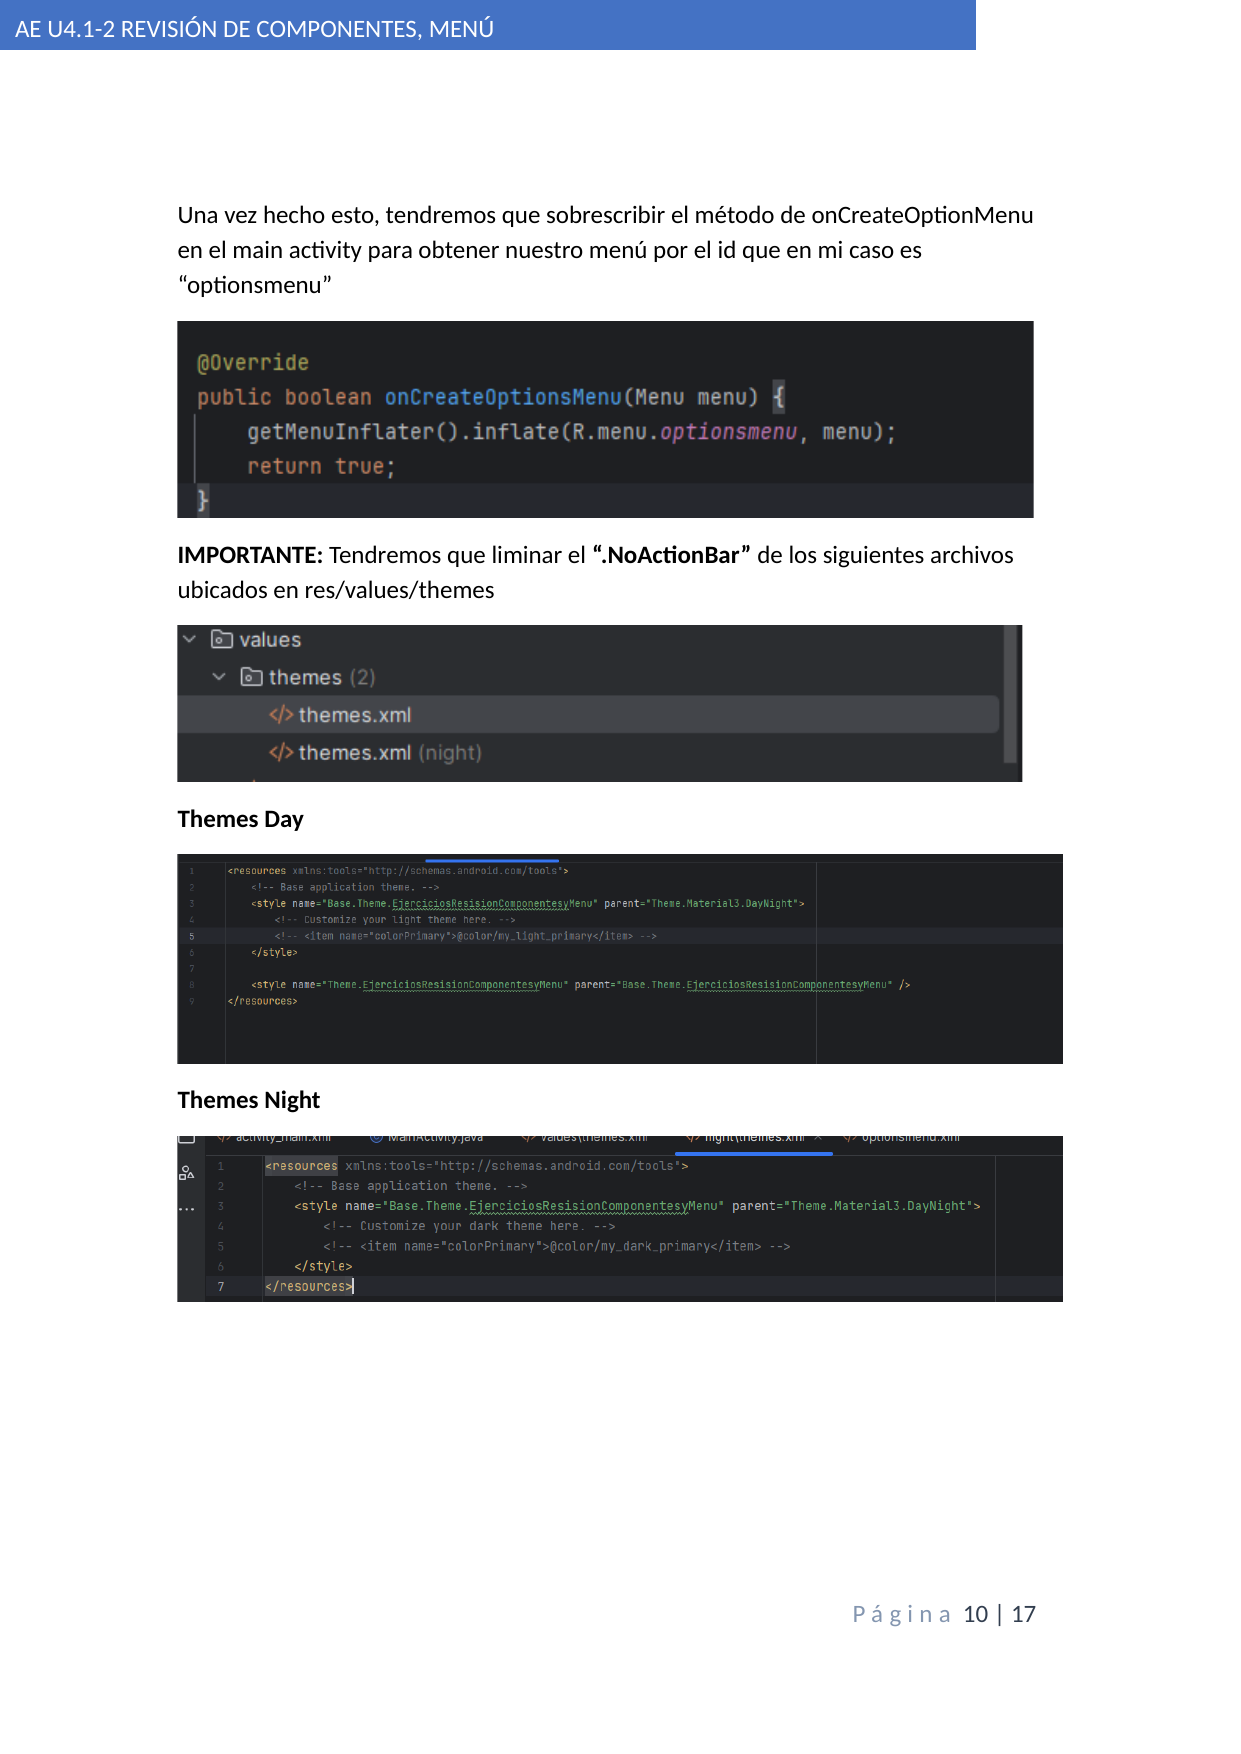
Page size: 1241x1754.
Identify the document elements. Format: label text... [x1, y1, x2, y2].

text Themes Day [177, 803, 1063, 833]
text Themes Night [177, 1084, 1063, 1115]
text IMPORTANTE: Tendremos que liminar el “.NoActionBar” de los siguientes archivos ubicados en res/values/themes [177, 539, 1063, 604]
text Una vez hecho esto, tendremos que sobrescribir el método de onCreateOptionMenu en el main activity para obtener nuestro menú por el id que en mi caso es “optionsmenu” [177, 199, 1063, 300]
